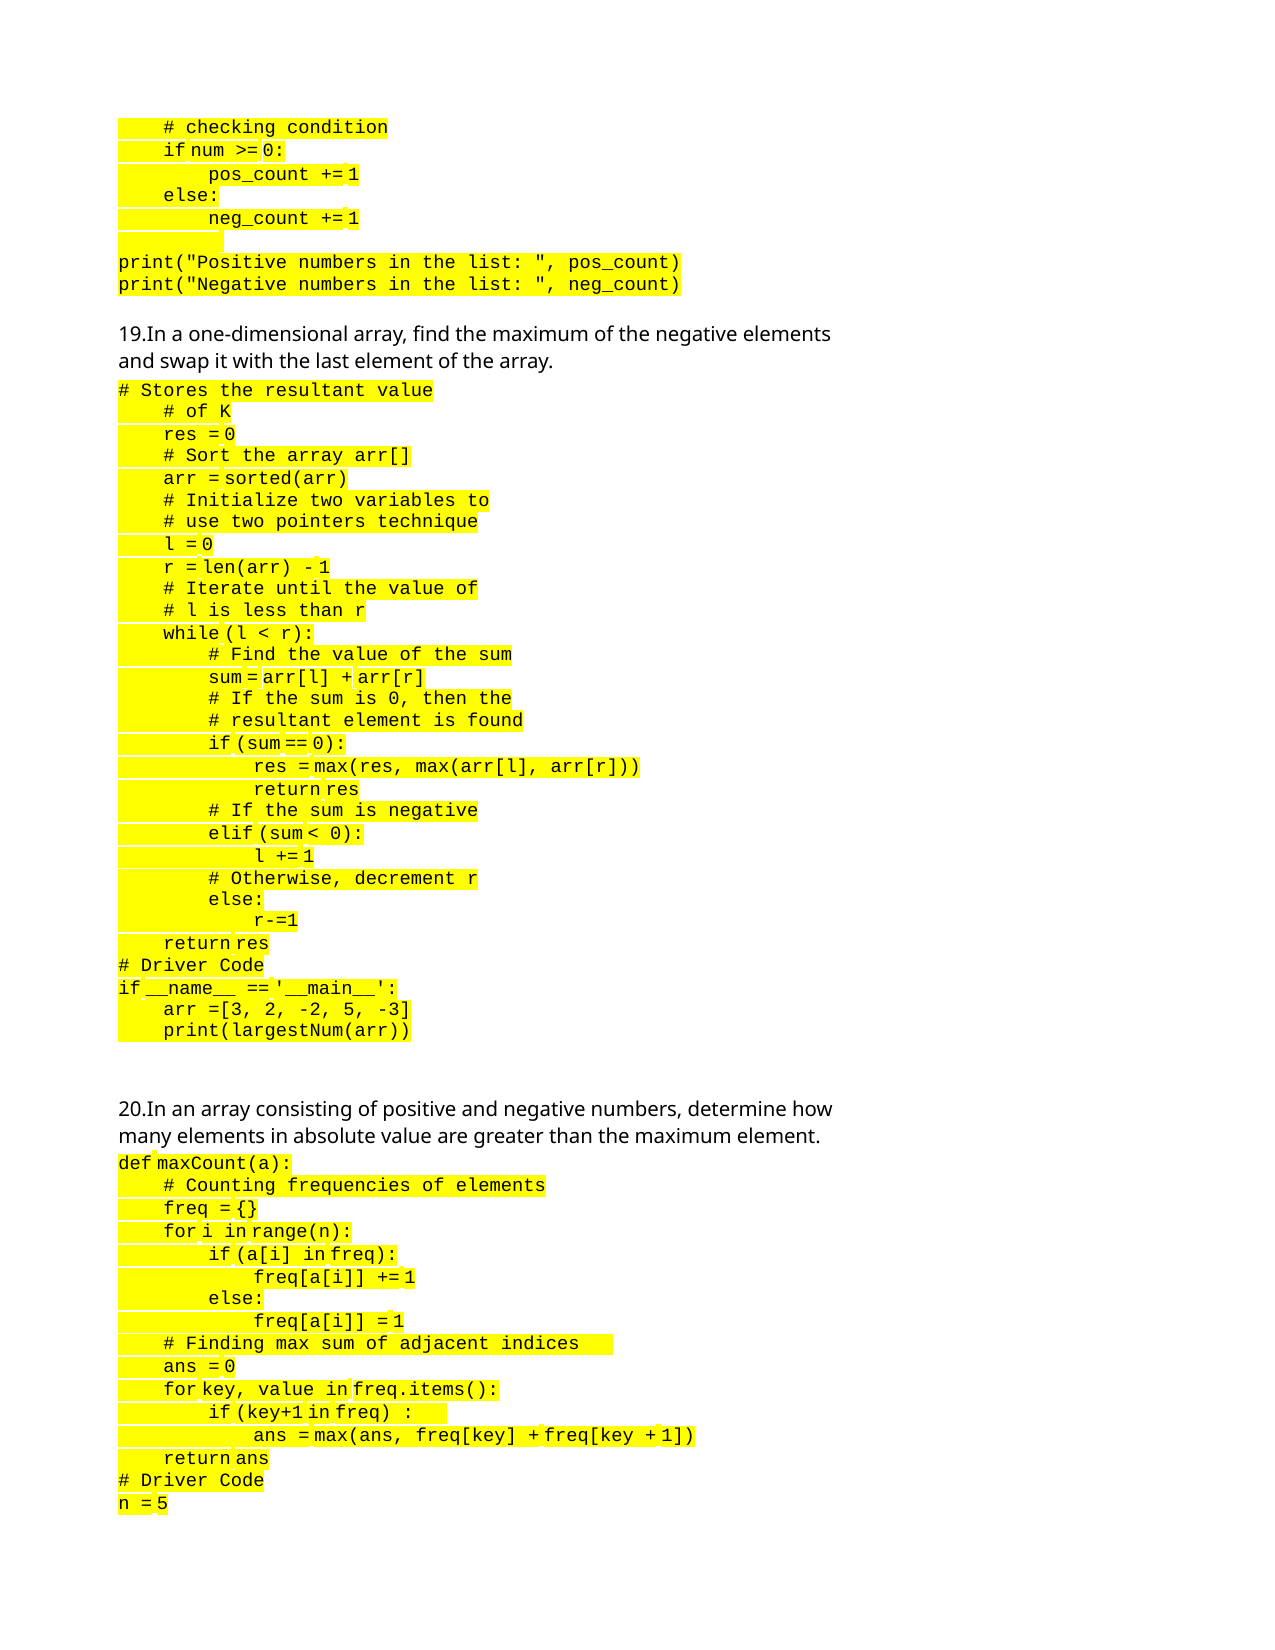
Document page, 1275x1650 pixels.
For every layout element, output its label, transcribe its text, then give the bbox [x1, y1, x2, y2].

text # Sort the array arr[] [118, 446, 1157, 467]
text # Iterate until the value of [118, 579, 1157, 600]
text 19.In a one-dimensional array, find the maximum of the negative elements and swap it with the last element of the array. [118, 296, 1157, 375]
text ans = 0 [118, 1355, 1157, 1378]
text # Find the value of the sum [118, 645, 1157, 666]
text # resultant element is found [118, 710, 1157, 732]
text arr =[3, 2, -2, 5, -3] [118, 1000, 1157, 1021]
text if num >= 0: [118, 139, 1157, 162]
text for i in range(n): [118, 1220, 1157, 1243]
text if (sum == 0): [118, 732, 1157, 755]
text while (l < r): [118, 622, 1157, 645]
text for key, value in freq.items(): [118, 1378, 1157, 1401]
text neg_count += 1 [118, 207, 1157, 230]
text # Otherwise, decrement r [118, 868, 1157, 890]
text # Stores the resultant value [118, 380, 1157, 402]
text freq = {} [118, 1197, 1157, 1220]
text # Finding max sum of adjacent indices [118, 1333, 1157, 1355]
text return res [118, 778, 1157, 801]
text l += 1 [118, 845, 1157, 868]
text elif (sum < 0): [118, 822, 1157, 845]
text res = max(res, max(arr[l], arr[r])) [118, 755, 1157, 778]
text ans = max(ans, freq[key] + freq[key + 1]) [118, 1424, 1157, 1447]
text # checking condition [118, 118, 1157, 139]
text arr = sorted(arr) [118, 467, 1157, 490]
text print(largestNum(arr)) [118, 1021, 1157, 1042]
text else: [118, 1289, 1157, 1310]
text # l is less than r [118, 600, 1157, 622]
text else: [118, 186, 1157, 207]
text # Counting frequencies of elements [118, 1175, 1157, 1197]
text else: [118, 890, 1157, 911]
text res = 0 [118, 423, 1157, 446]
text return res [118, 932, 1157, 955]
text def maxCount(a): [118, 1150, 1157, 1175]
text sum = arr[l] + arr[r] [118, 666, 1157, 689]
text freq[a[i]] = 1 [118, 1310, 1157, 1333]
text # Driver Code [118, 1470, 1157, 1492]
text print("Negative numbers in the list: ", neg_count) [118, 274, 1157, 296]
text print("Positive numbers in the list: ", pos_count) [118, 253, 1157, 274]
text n = 5 [118, 1492, 1157, 1515]
text return ans [118, 1447, 1157, 1470]
text if (key+1 in freq) : [118, 1401, 1157, 1424]
text r = len(arr) - 1 [118, 556, 1157, 579]
text # use two pointers technique [118, 512, 1157, 533]
text if (a[i] in freq): [118, 1243, 1157, 1266]
text # Initialize two variables to [118, 490, 1157, 512]
text # of K [118, 402, 1157, 423]
text if __name__ == '__main__': [118, 977, 1157, 1000]
text # If the sum is 0, then the [118, 689, 1157, 710]
text # Driver Code [118, 955, 1157, 977]
text 20.In an array consisting of positive and negative numbers, determine how many elements in absolute value are greater than the maximum element. [118, 1071, 1157, 1150]
text freq[a[i]] += 1 [118, 1266, 1157, 1289]
text r-=1 [118, 911, 1157, 932]
text pos_count += 1 [118, 162, 1157, 186]
text # If the sum is negative [118, 801, 1157, 822]
text l = 0 [118, 533, 1157, 556]
